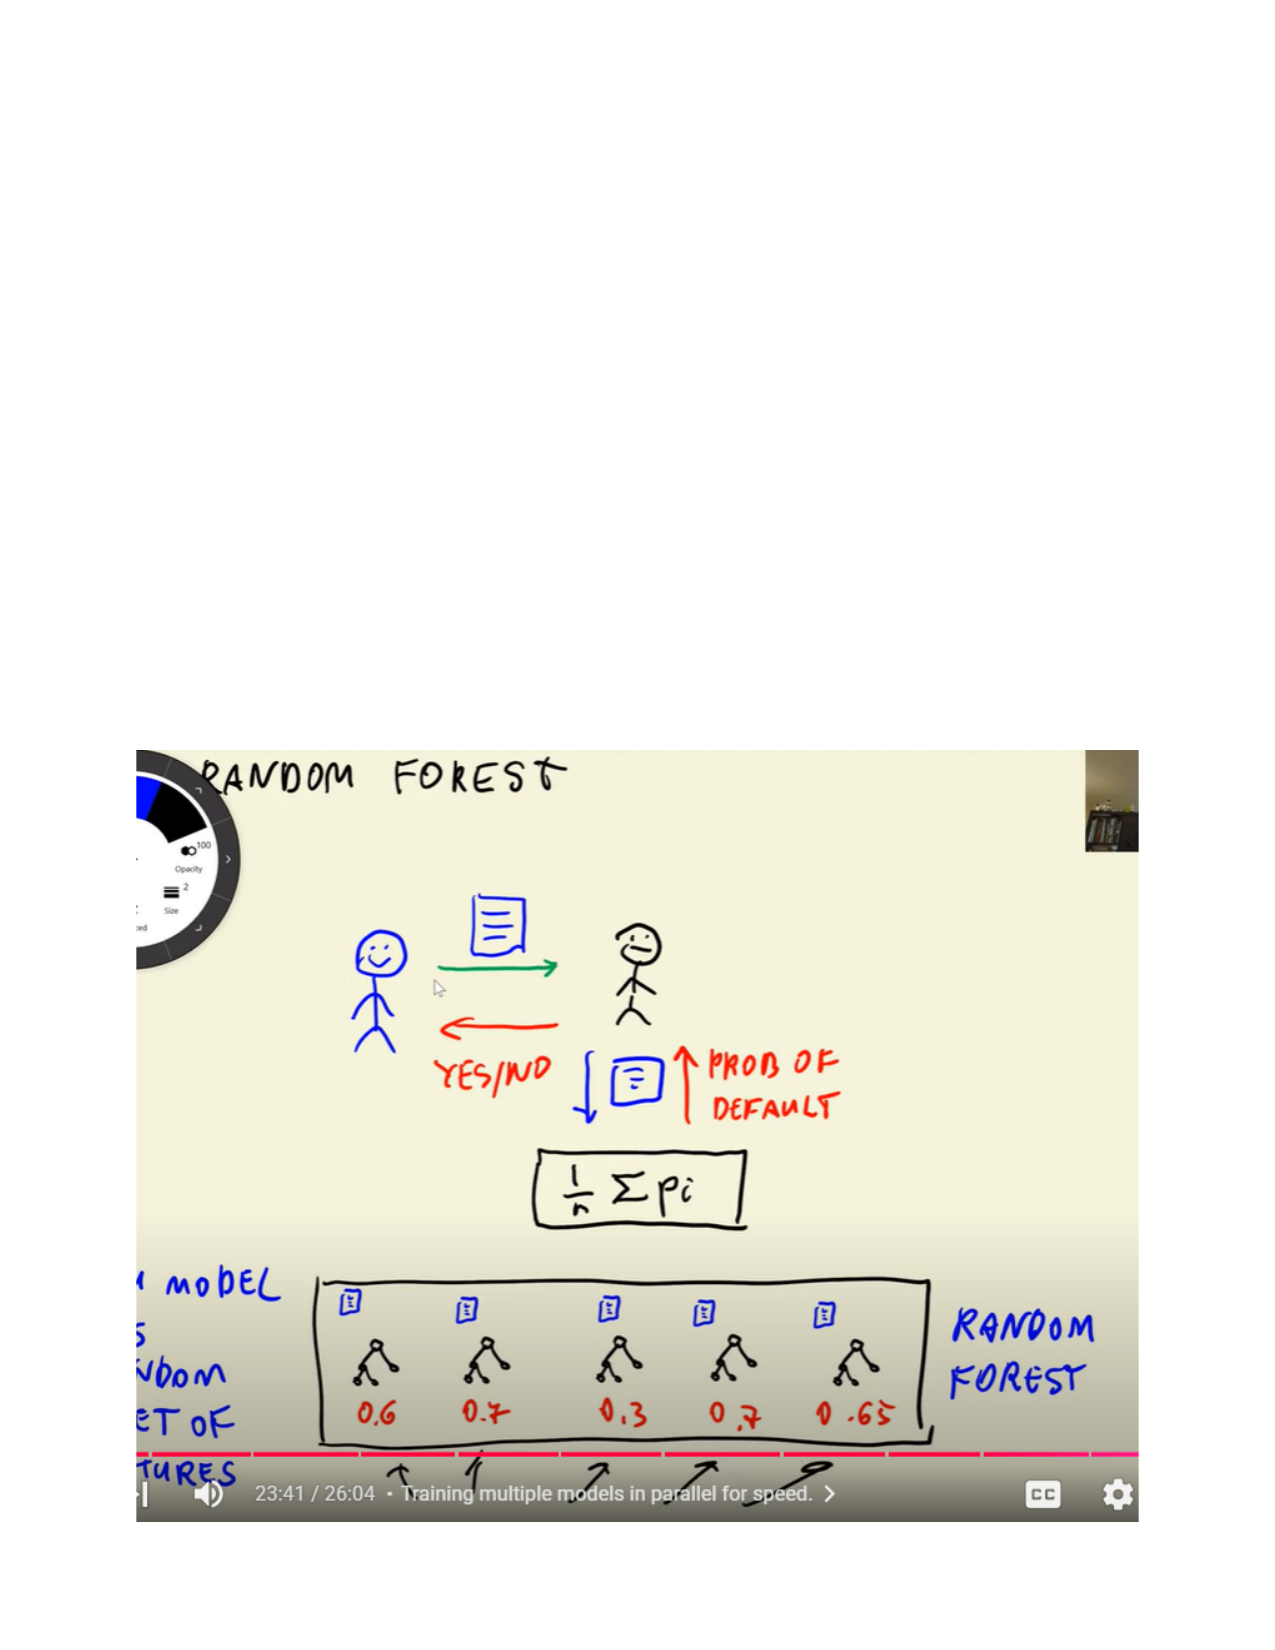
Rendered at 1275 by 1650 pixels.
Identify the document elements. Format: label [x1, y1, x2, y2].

picture [136, 750, 1139, 1522]
